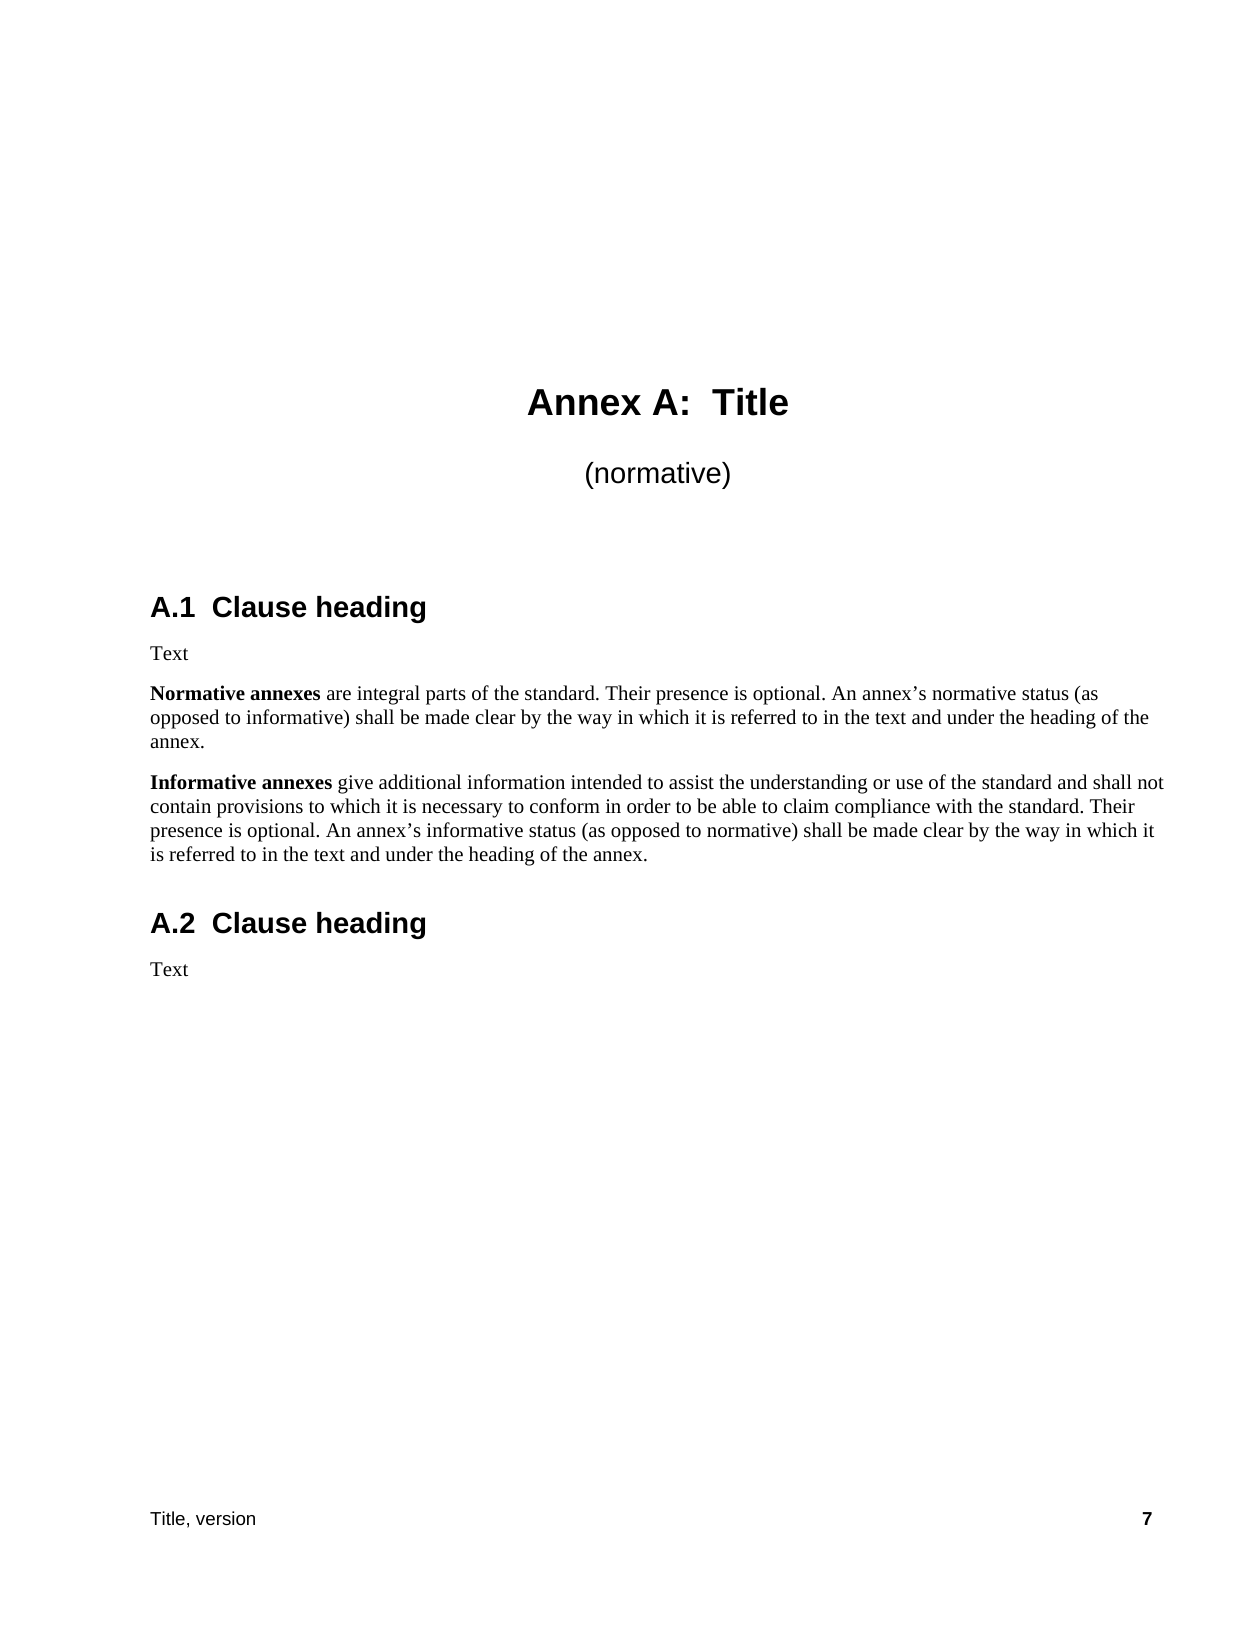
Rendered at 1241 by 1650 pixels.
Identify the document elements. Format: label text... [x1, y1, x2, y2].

text A.1 Clause heading [150, 591, 1166, 624]
text Informative annexes give additional information intended to assist the understanding or use of the standard and shall not contain provisions to which it is necessary to conform in order to be able to claim compliance with the standard. Their presence is optional. An annex’s informative status (as opposed to normative) shall be made clear by the way in which it is referred to in the text and under the heading of the annex. [150, 770, 1166, 866]
text (normative) [150, 456, 1166, 490]
text Annex A: Title [150, 380, 1166, 423]
text Normative annexes are integral parts of the standard. Their presence is optional. An annex’s normative status (as opposed to informative) shall be made clear by the way in which it is referred to in the text and under the heading of the annex. [150, 681, 1166, 753]
text A.2 Clause heading [150, 906, 1166, 940]
text Text [150, 956, 1166, 981]
text Text [150, 641, 1166, 664]
